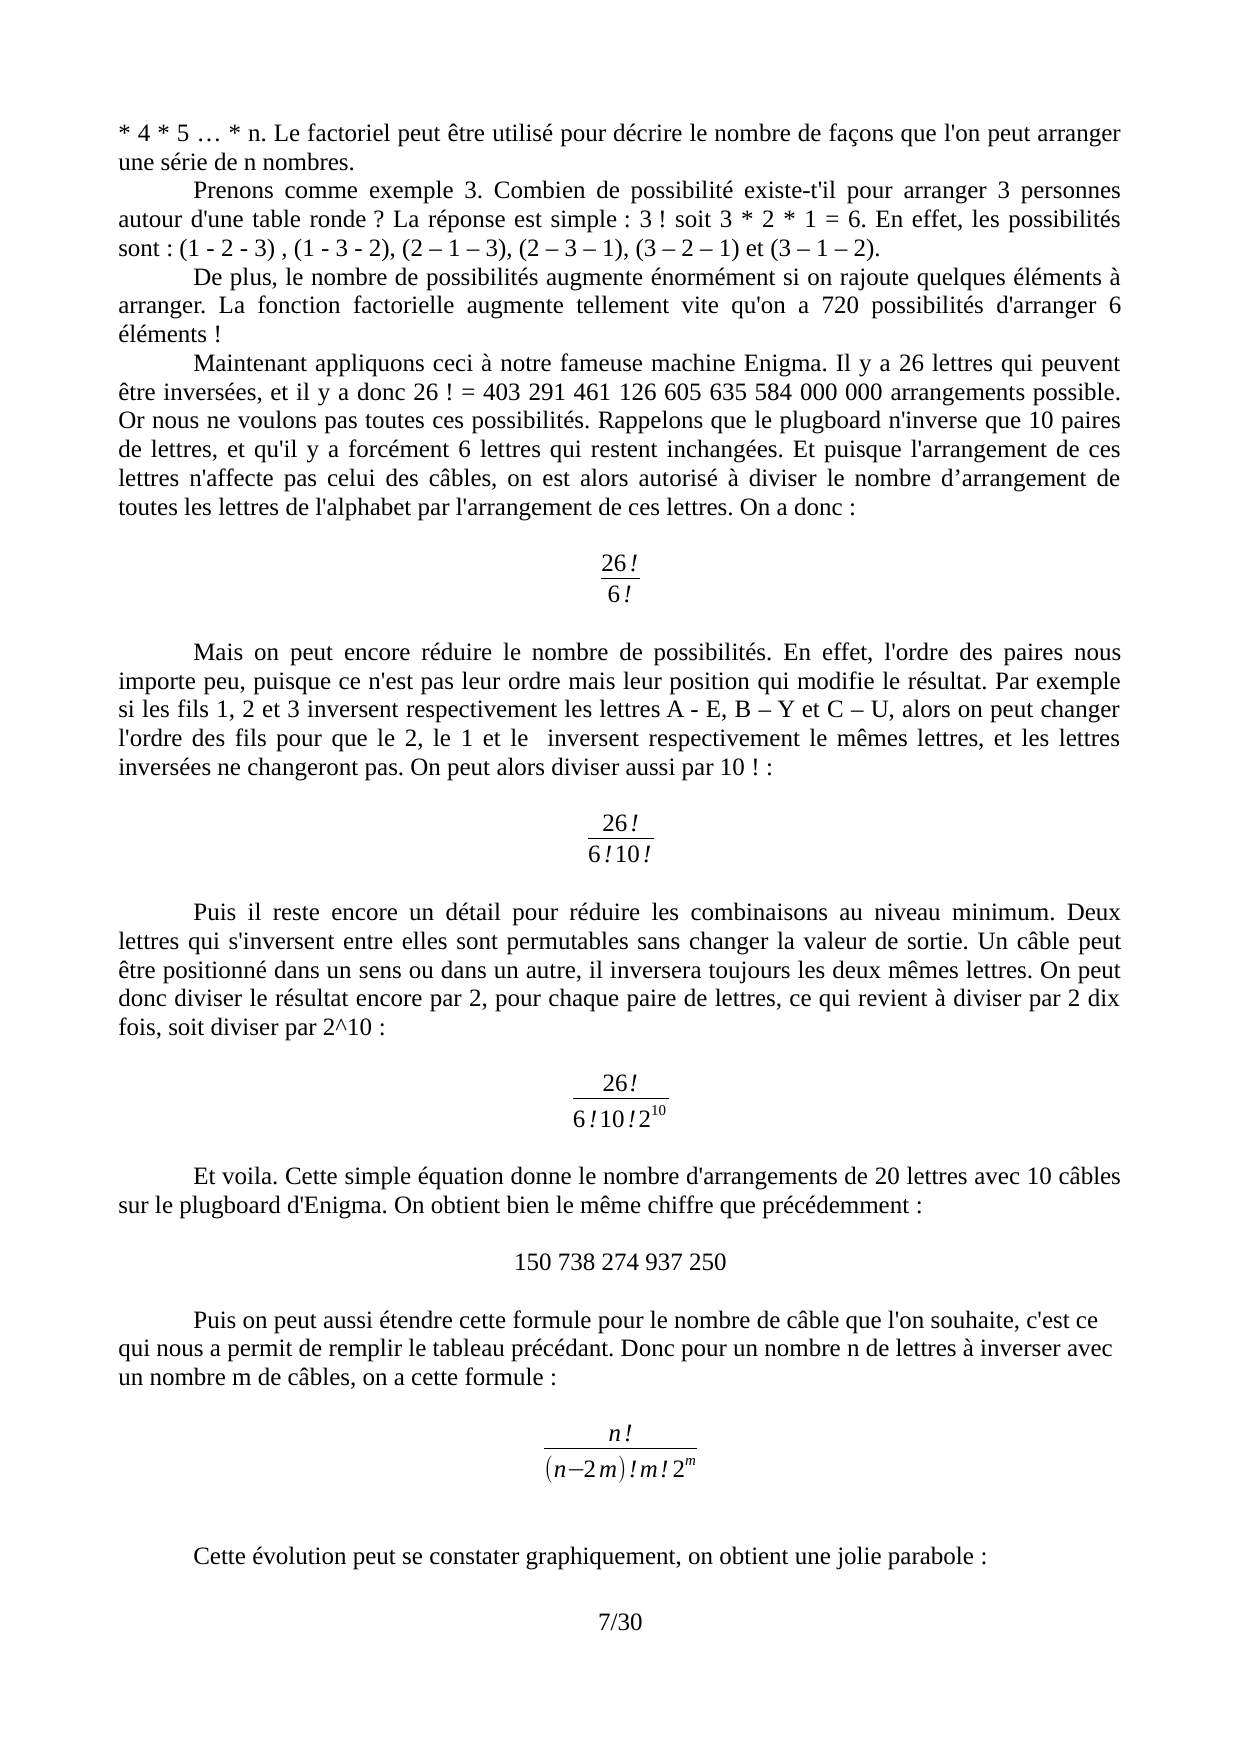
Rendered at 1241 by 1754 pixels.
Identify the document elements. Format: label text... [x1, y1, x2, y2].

text Puis on peut aussi étendre cette formule pour le nombre de câble que l'on souhaite, c'est ce qui nous a permit de remplir le tableau précédant. Donc pour un nombre n de lettres à inverser avec un nombre m de câbles, on a cette formule : [118, 1305, 1122, 1391]
text Cette évolution peut se constater graphiquement, on obtient une jolie parabole : [118, 1541, 1122, 1569]
text Mais on peut encore réduire le nombre de possibilités. En effet, l'ordre des paires nous importe peu, puisque ce n'est pas leur ordre mais leur position qui modifie le résultat. Par exemple si les fils 1, 2 et 3 inversent respectivement les lettres A - E, B – Y et C – U, alors on peut changer l'ordre des fils pour que le 2, le 1 et le inversent respectivement le mêmes lettres, et les lettres inversées ne changeront pas. On peut alors diviser aussi par 10 ! : [118, 637, 1122, 781]
text De plus, le nombre de possibilités augmente énormément si on rajoute quelques éléments à arranger. La fonction factorielle augmente tellement vite qu'on a 720 possibilités d'arranger 6 éléments ! [118, 262, 1122, 348]
text Maintenant appliquons ceci à notre fameuse machine Enigma. Il y a 26 lettres qui peuvent être inversées, et il y a donc 26 ! = 403 291 461 126 605 635 584 000 000 arrangements possible. Or nous ne voulons pas toutes ces possibilités. Rappelons que le plugboard n'inverse que 10 paires de lettres, et qu'il y a forcément 6 lettres qui restent inchangées. Et puisque l'arrangement de ces lettres n'affecte pas celui des câbles, on est alors autorisé à diviser le nombre d’arrangement de toutes les lettres de l'alphabet par l'arrangement de ces lettres. On a donc : [118, 348, 1122, 521]
text 150 738 274 937 250 [118, 1247, 1122, 1276]
text Puis il reste encore un détail pour réduire les combinaisons au niveau minimum. Deux lettres qui s'inversent entre elles sont permutables sans changer la valeur de sortie. Un câble peut être positionné dans un sens ou dans un autre, il inversera toujours les deux mêmes lettres. On peut donc diviser le résultat encore par 2, pour chaque paire de lettres, ce qui revient à diviser par 2 dix fois, soit diviser par 2^10 : [118, 897, 1122, 1041]
text * 4 * 5 … * n. Le factoriel peut être utilisé pour décrire le nombre de façons que l'on peut arranger une série de n nombres. [118, 118, 1122, 176]
text Et voila. Cette simple équation donne le nombre d'arrangements de 20 lettres avec 10 câbles sur le plugboard d'Enigma. On obtient bien le même chiffre que précédemment : [118, 1161, 1122, 1218]
text Prenons comme exemple 3. Combien de possibilité existe-t'il pour arranger 3 personnes autour d'une table ronde ? La réponse est simple : 3 ! soit 3 * 2 * 1 = 6. En effet, les possibilités sont : (1 - 2 - 3) , (1 - 3 - 2), (2 – 1 – 3), (2 – 3 – 1), (3 – 2 – 1) et (3 – 1 – 2). [118, 176, 1122, 262]
